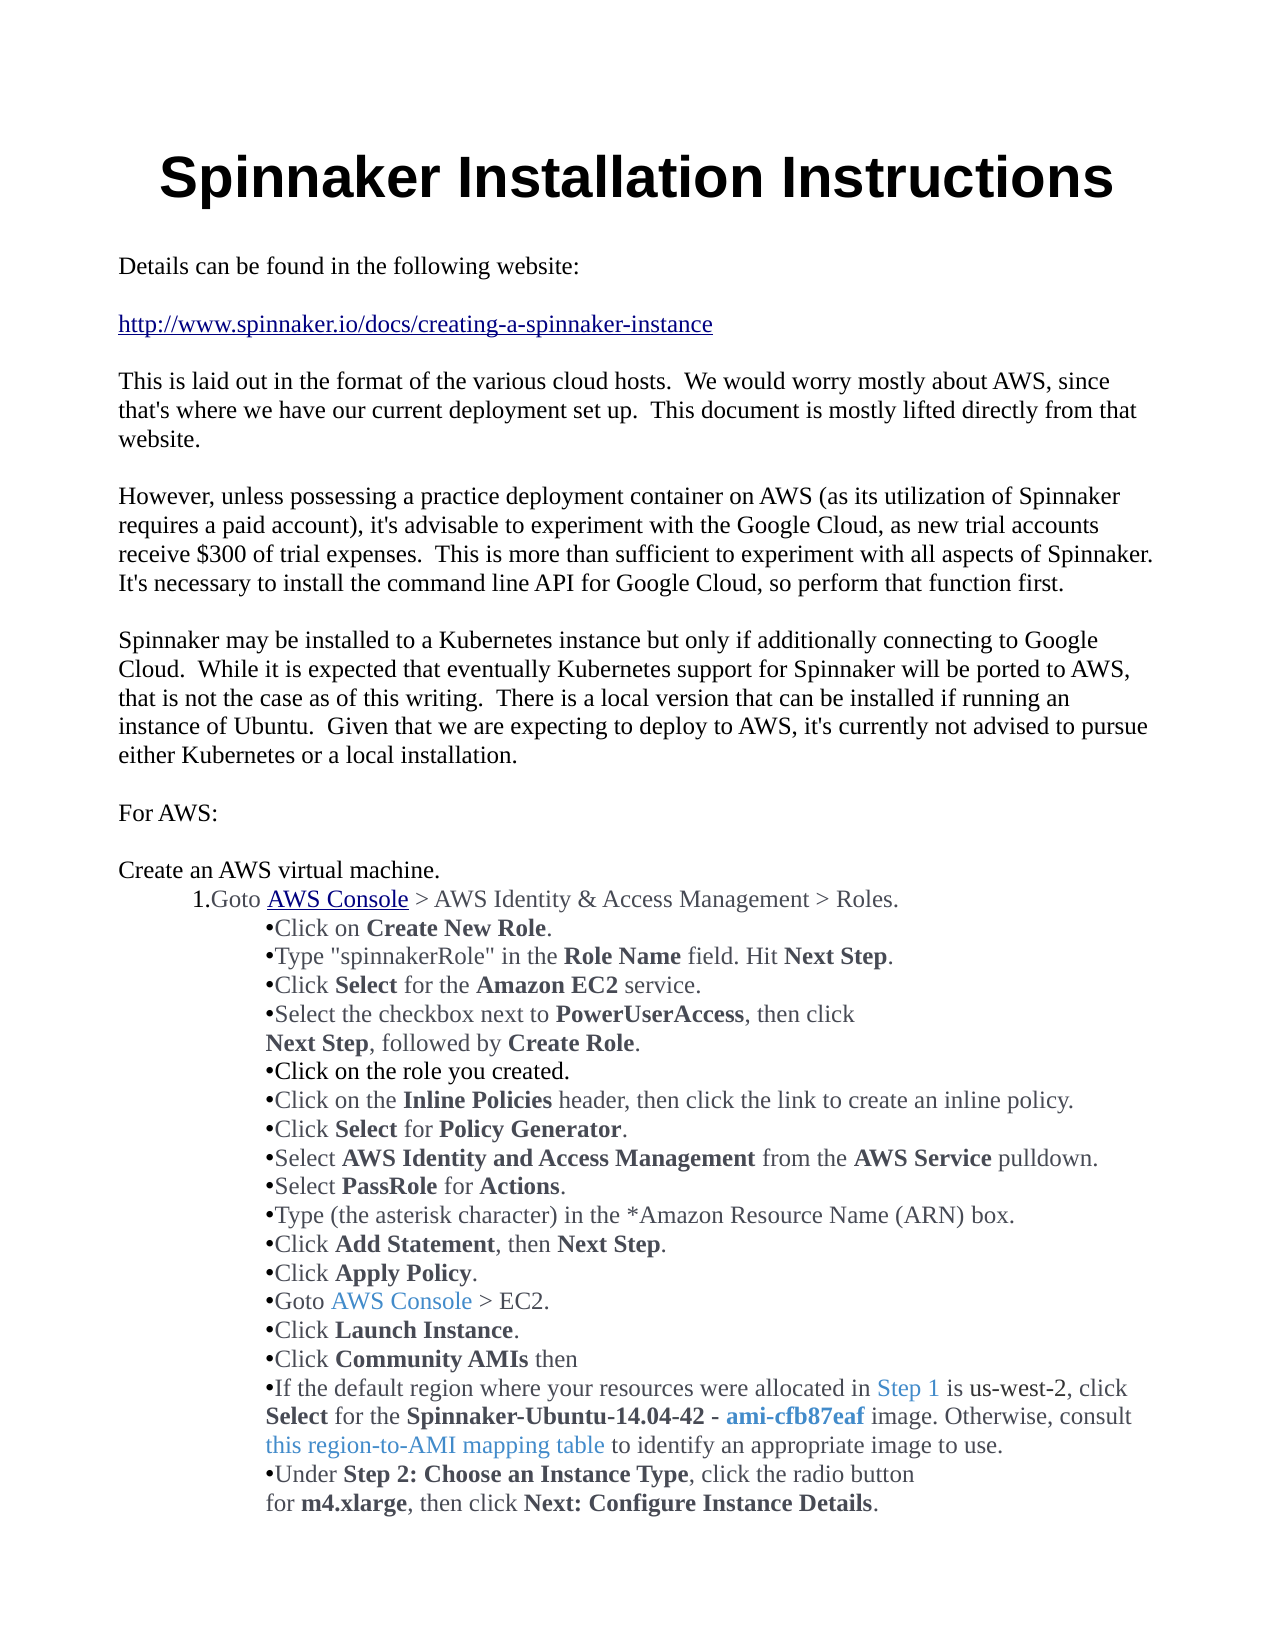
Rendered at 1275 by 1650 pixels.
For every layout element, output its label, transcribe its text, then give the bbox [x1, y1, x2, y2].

text For AWS: [118, 798, 1157, 826]
list Click Add Statement, then Next Step. [118, 1229, 1157, 1258]
list Select AWS Identity and Access Management from the AWS Service pulldown. [118, 1143, 1157, 1171]
list Under Step 2: Choose an Instance Type, click the radio button for m4.xlarge, then click Next: Configure Instance Details. [118, 1459, 1157, 1516]
list Type "spinnakerRole" in the Role Name field. Hit Next Step. [118, 941, 1157, 970]
list Click Community AMIs then [118, 1344, 1157, 1373]
list Click Apply Policy. [118, 1258, 1157, 1286]
list If the default region where your resources were allocated in Step 1 is us-west-2, click Select for the Spinnaker-Ubuntu-14.04-42 - ami-cfb87eaf image. Otherwise, consult this region-to-AMI mapping table to identify an appropriate image to use. [118, 1373, 1157, 1459]
text Spinnaker may be installed to a Kubernetes instance but only if additionally connecting to Google Cloud. While it is expected that eventually Kubernetes support for Spinnaker will be ported to AWS, that is not the case as of this writing. There is a local version that can be installed if running an instance of Ubuntu. Given that we are expecting to deploy to AWS, it's currently not advised to pursue either Kubernetes or a local installation. [118, 625, 1157, 769]
list Click Select for the Amazon EC2 service. [118, 970, 1157, 999]
text However, unless possessing a practice deployment container on AWS (as its utilization of Spinnaker requires a paid account), it's advisable to experiment with the Google Cloud, as new trial accounts receive $300 of trial expenses. This is more than sufficient to experiment with all aspects of Spinnaker. It's necessary to install the command line API for Google Cloud, so perform that function first. [118, 481, 1157, 596]
list Select the checkbox next to PowerUserAccess, then click Next Step, followed by Create Role. [118, 999, 1157, 1056]
list Type (the asterisk character) in the *Amazon Resource Name (ARN) box. [118, 1200, 1157, 1229]
title Spinnaker Installation Instructions [118, 143, 1157, 210]
list Click on the Inline Policies header, then click the link to create an inline policy. [118, 1085, 1157, 1114]
list Click on Create New Role. [118, 913, 1157, 941]
text This is laid out in the format of the various cloud hosts. We would worry mostly about AWS, since that's where we have our current deployment set up. This document is mostly lifted directly from that website. [118, 366, 1157, 453]
list Goto AWS Console > EC2. [118, 1286, 1157, 1315]
list Click Select for Policy Generator. [118, 1114, 1157, 1143]
text http://www.spinnaker.io/docs/creating-a-spinnaker-instance [118, 309, 1157, 338]
list Click on the role you created. [118, 1056, 1157, 1085]
list Select PassRole for Actions. [118, 1171, 1157, 1200]
list Goto AWS Console > AWS Identity & Access Management > Roles. [118, 884, 1157, 913]
text Create an AWS virtual machine. [118, 855, 1157, 884]
list Click Launch Instance. [118, 1315, 1157, 1344]
text Details can be found in the following website: [118, 251, 1157, 280]
